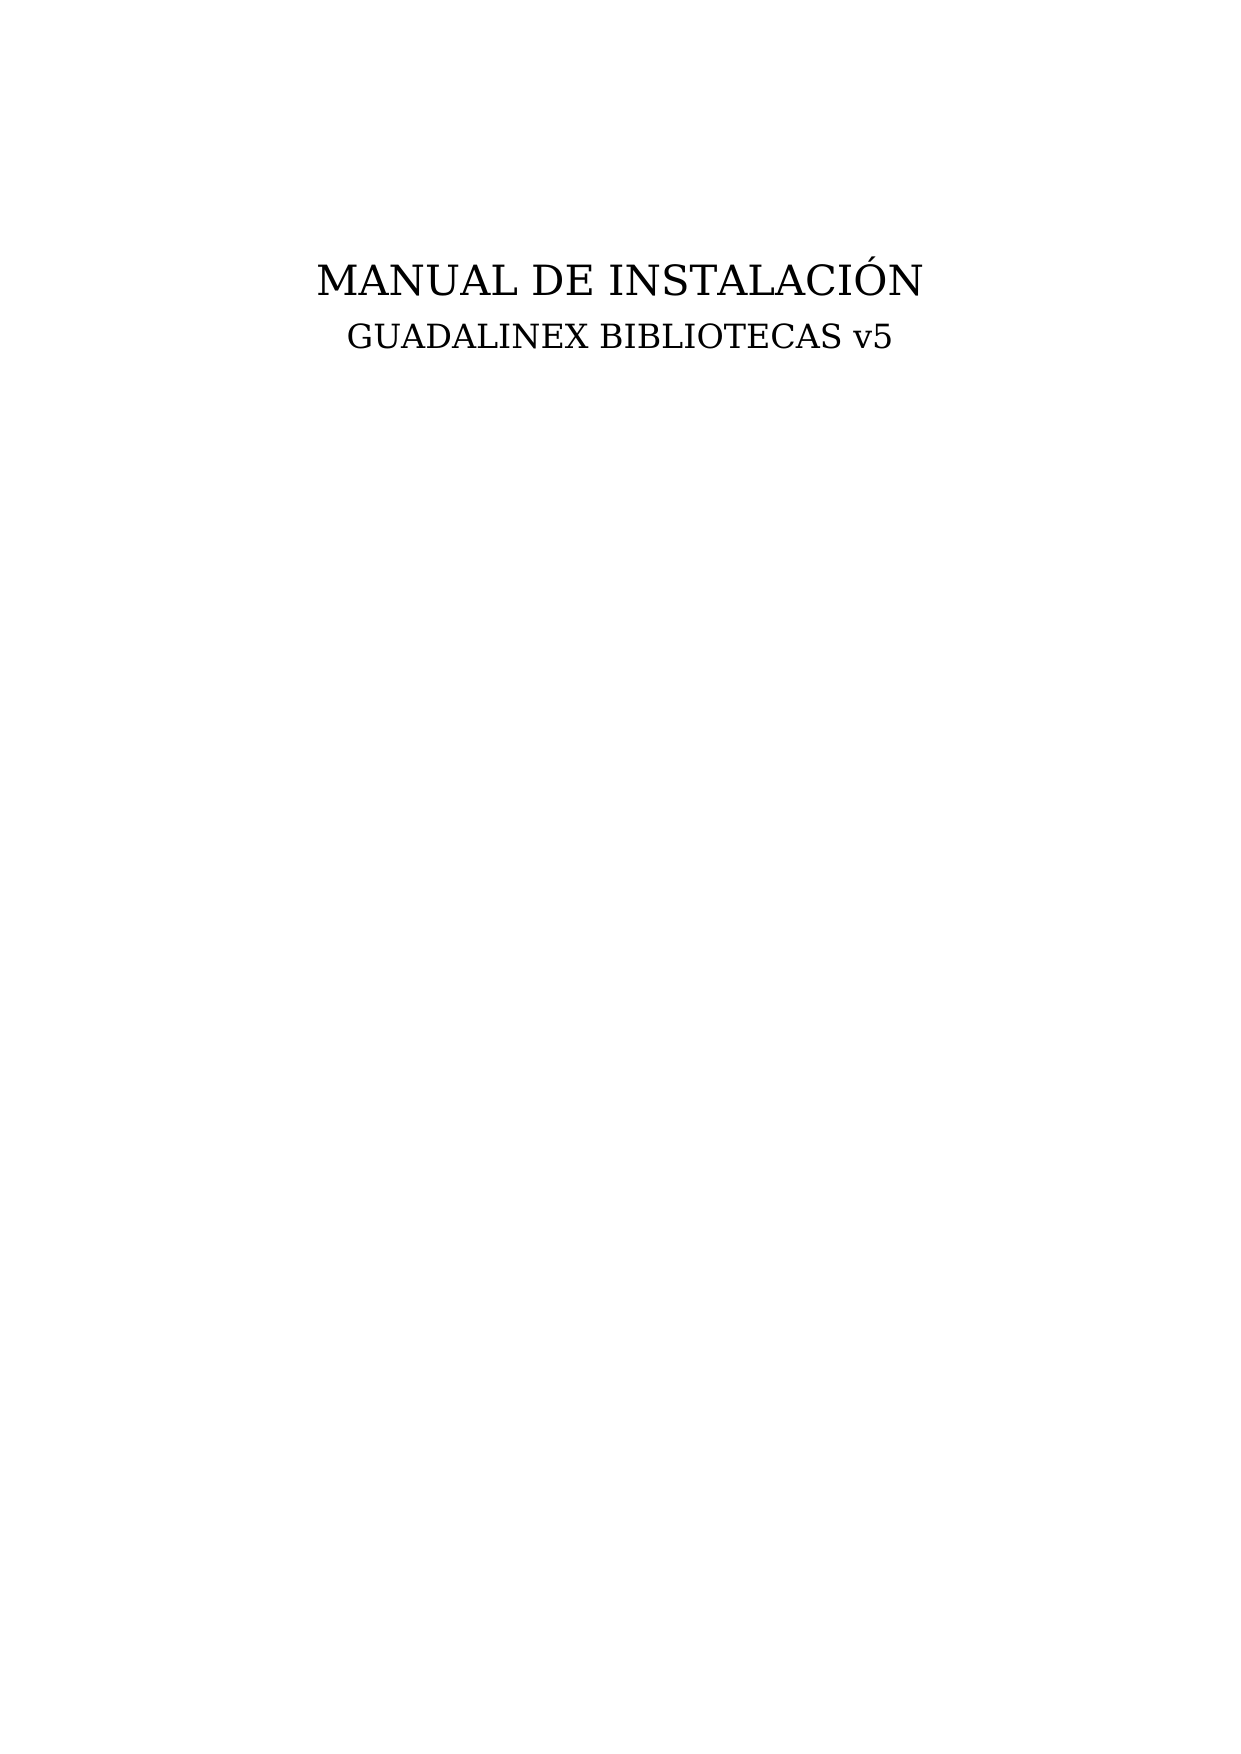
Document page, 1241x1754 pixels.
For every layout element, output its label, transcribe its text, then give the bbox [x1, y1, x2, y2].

subtitle MANUAL DE INSTALACIÓN [118, 256, 1122, 305]
text GUADALINEX BIBLIOTECAS v5 [118, 317, 1122, 356]
